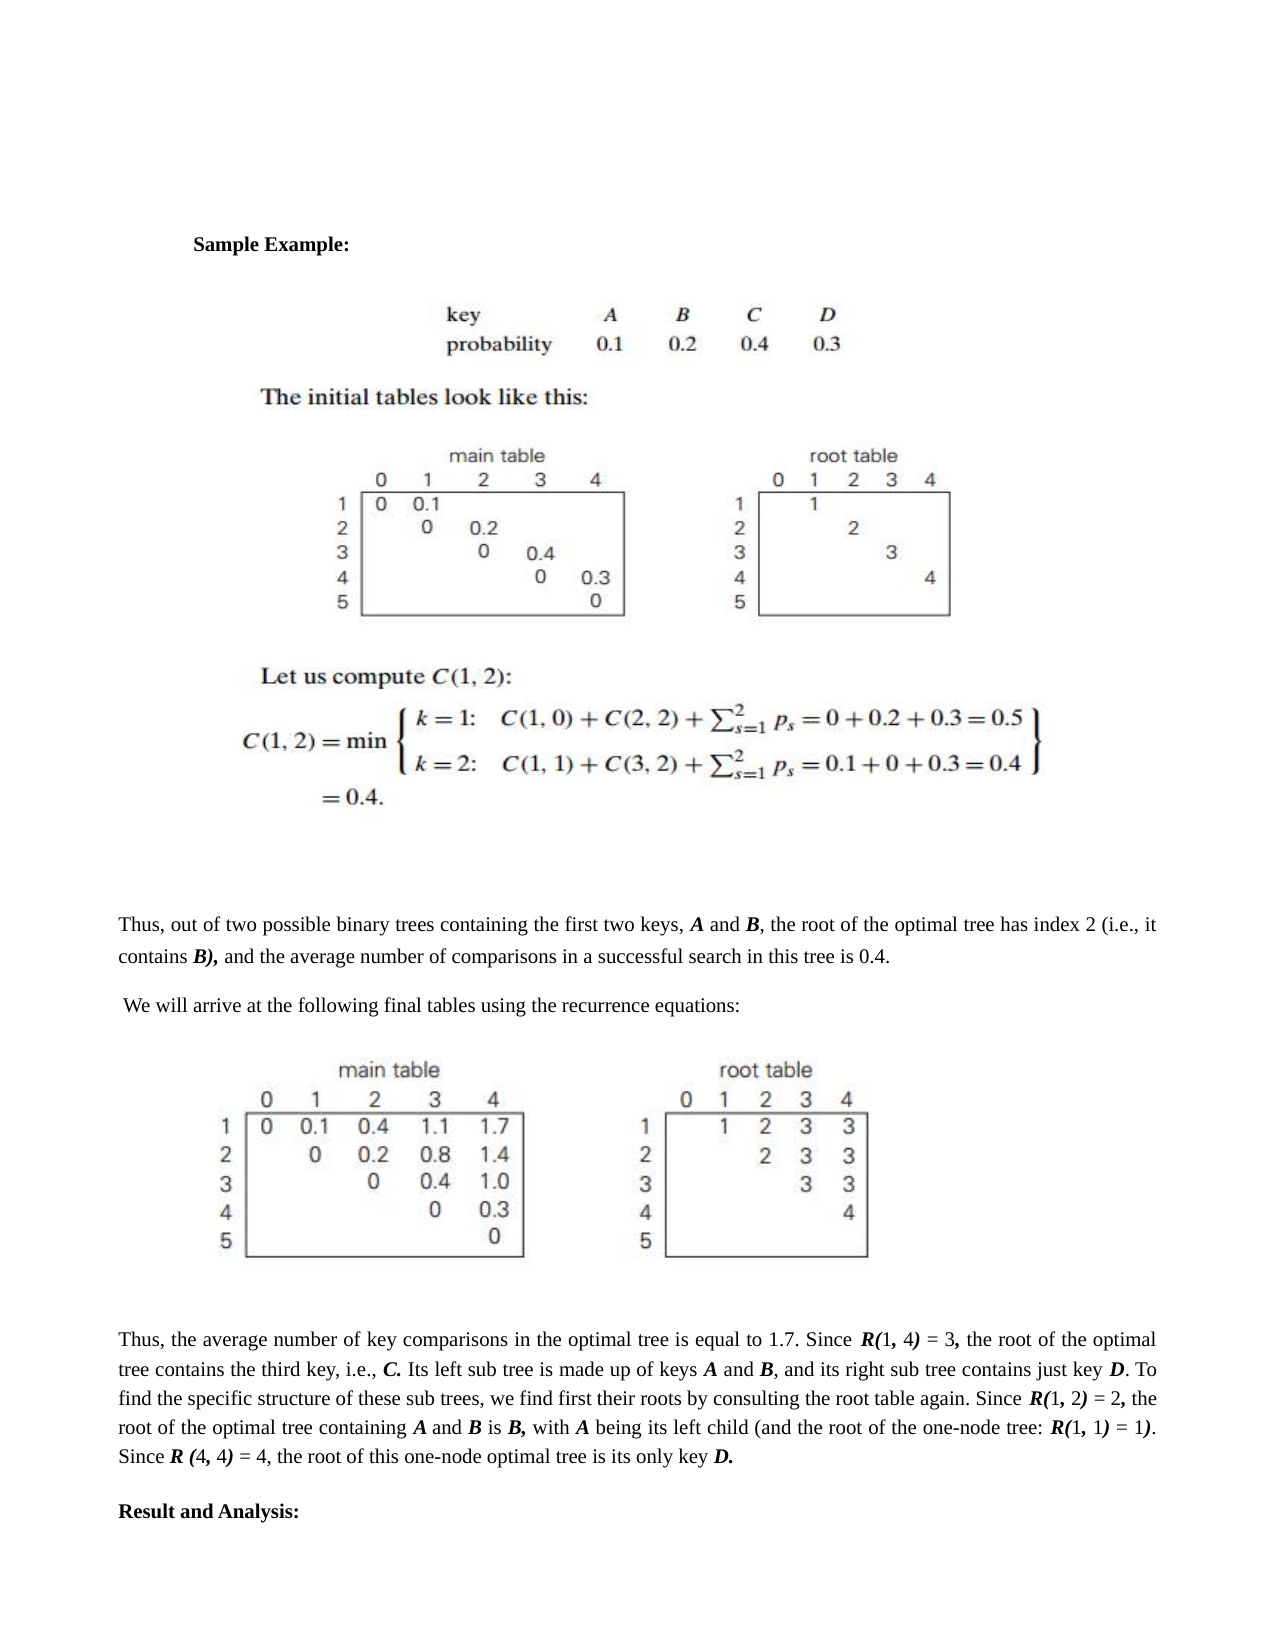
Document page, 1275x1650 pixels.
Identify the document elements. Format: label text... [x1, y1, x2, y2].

picture [193, 281, 1056, 822]
text Sample Example: [193, 227, 1157, 256]
text Thus, the average number of key comparisons in the optimal tree is equal to 1.7. Since R(1, 4) = 3, the root of the optimal tree contains the third key, i.e., C. Its left sub tree is made up of keys A and B, and its right sub tree contains just key D. To find the specific structure of these sub trees, we find first their roots by consulting the root table again. Since R(1, 2) = 2, the root of the optimal tree containing A and B is B, with A being its left child (and the root of the one-node tree: R(1, 1) = 1). Since R (4, 4) = 4, the root of this one-node optimal tree is its only key D. [118, 1322, 1157, 1468]
text Result and Analysis: [118, 1493, 1157, 1523]
text Thus, out of two possible binary trees containing the first two keys, A and B, the root of the optimal tree has index 2 (i.e., it contains B), and the average number of comparisons in a successful search in this tree is 0.4. [118, 903, 1157, 968]
text We will arrive at the following final tables using the recurrence equations: [118, 984, 1157, 1017]
picture [118, 1032, 914, 1294]
